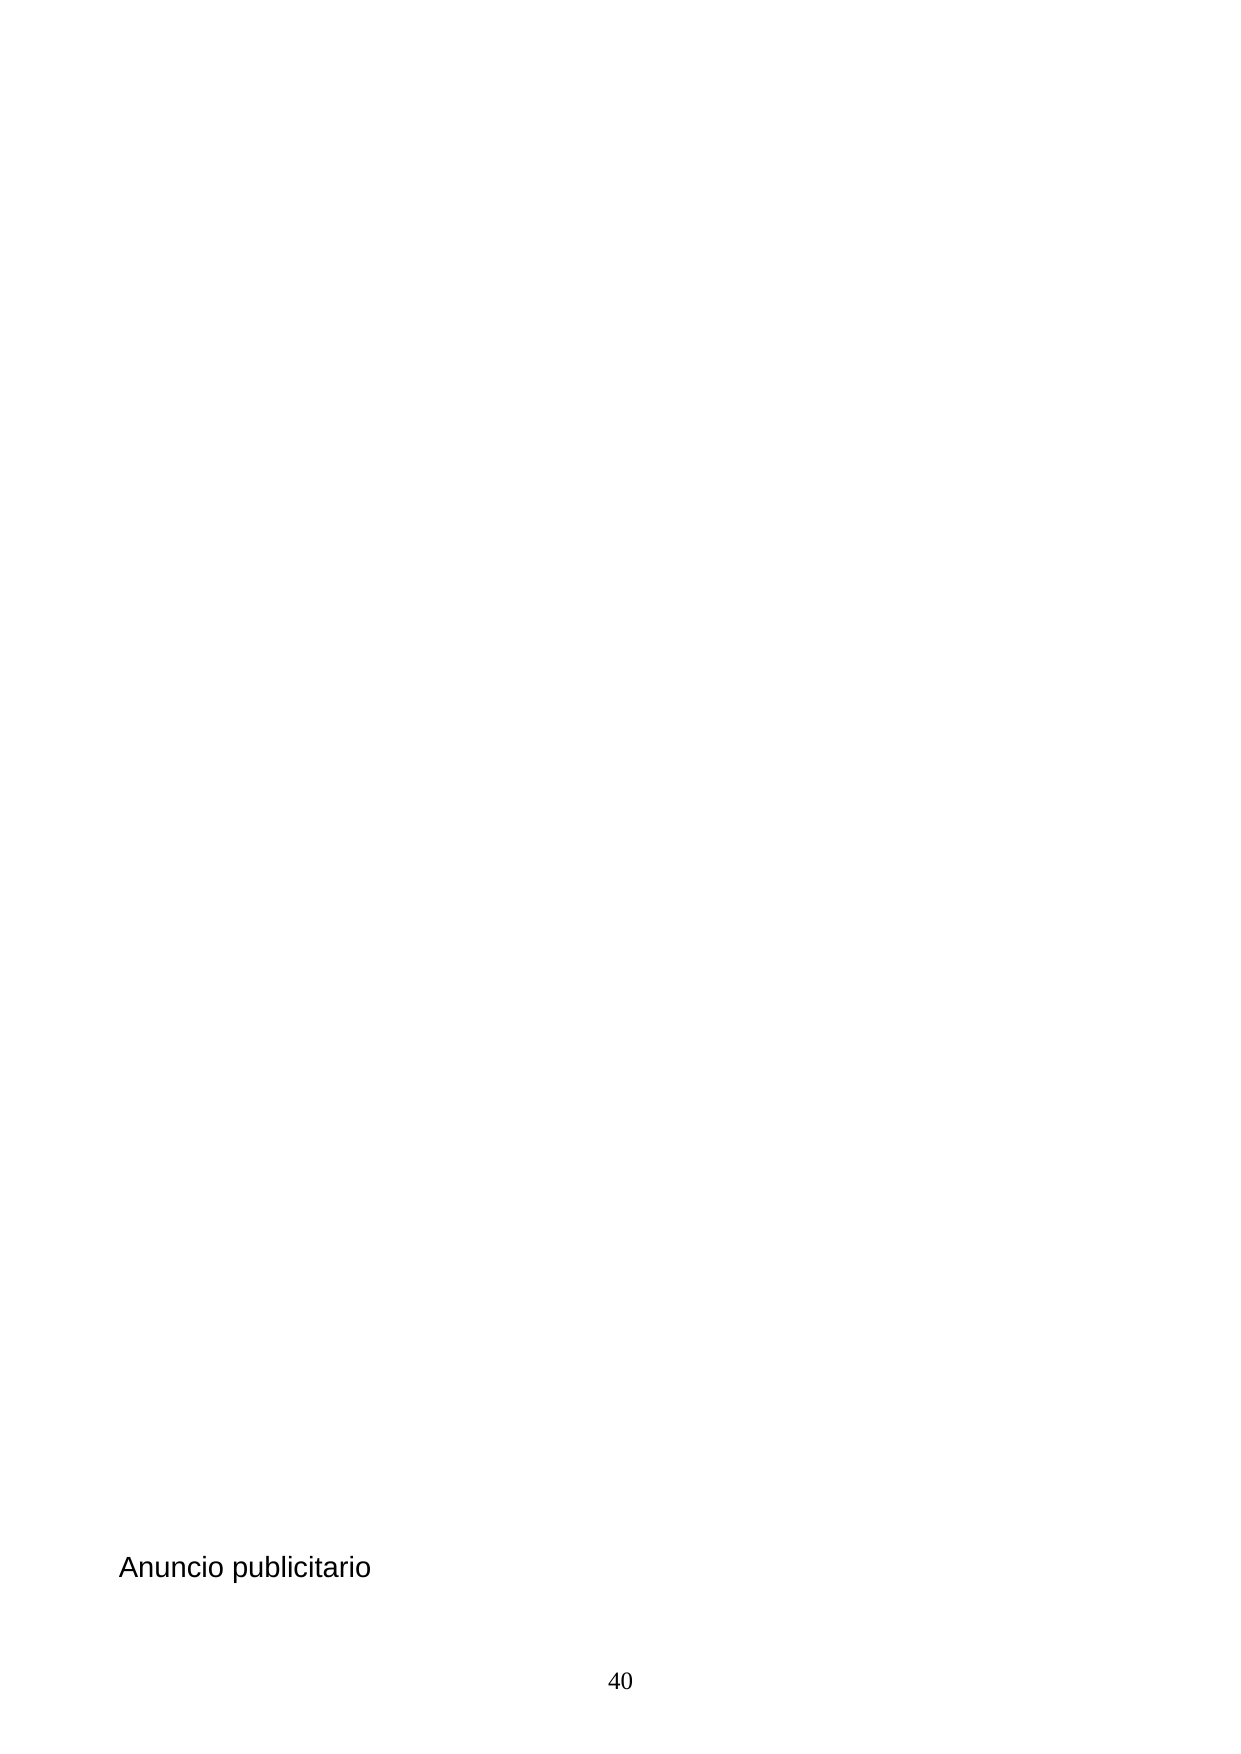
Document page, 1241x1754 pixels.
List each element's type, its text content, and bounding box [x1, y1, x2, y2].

text Anuncio publicitario [118, 1550, 1122, 1584]
